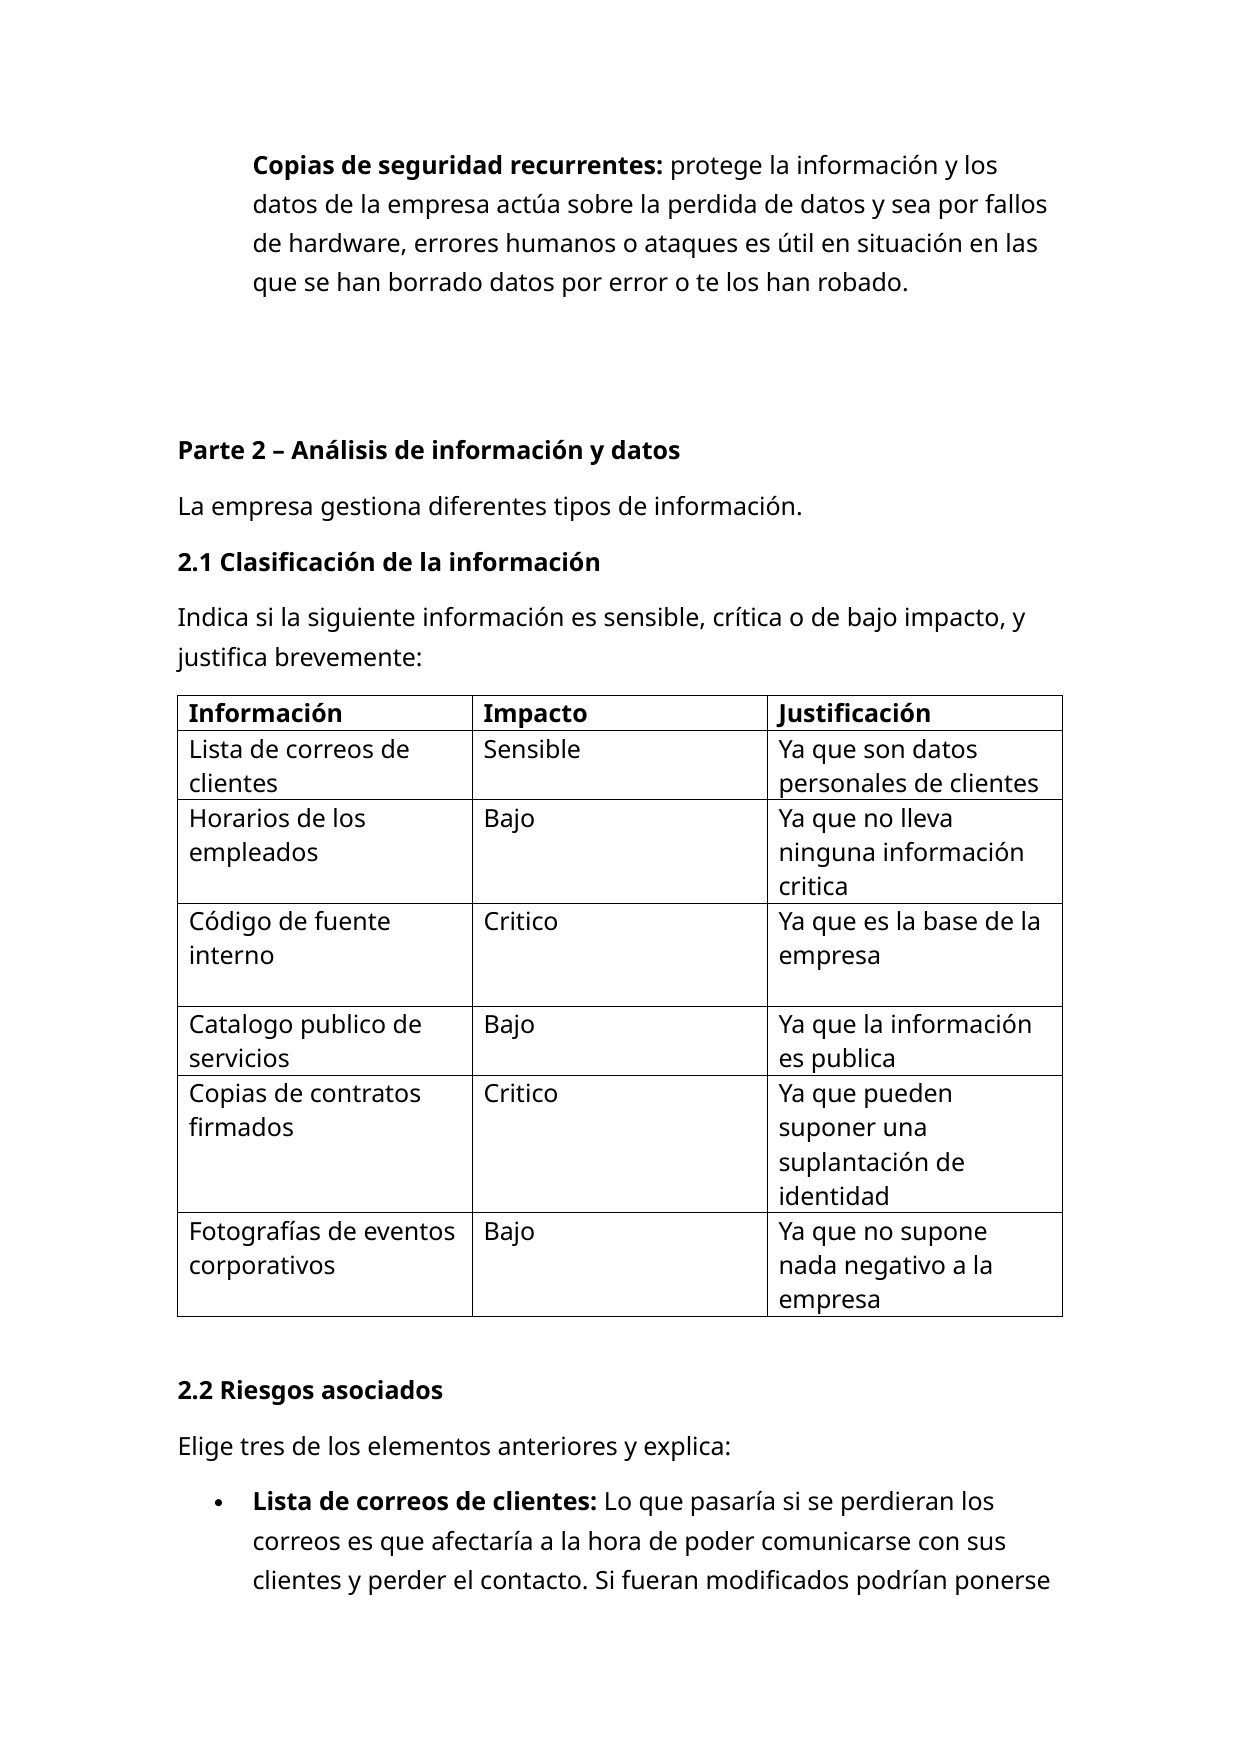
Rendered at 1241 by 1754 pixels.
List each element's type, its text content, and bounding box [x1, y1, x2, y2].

table_cell Catalogo publico de servicios [178, 1007, 472, 1075]
text 2.1 Clasificación de la información [177, 544, 1063, 578]
table_cell Bajo [473, 800, 767, 903]
table_cell Ya que la información es publica [768, 1007, 1062, 1075]
table_cell Bajo [473, 1007, 767, 1075]
text La empresa gestiona diferentes tipos de información. [177, 488, 1063, 522]
table_cell Ya que son datos personales de clientes [768, 731, 1062, 799]
table_cell Critico [473, 904, 767, 1006]
list Lista de correos de clientes: Lo que pasaría si se perdieran los correos es que afectaría a la hora de poder comunicarse con sus clientes y perder el contacto. Si fueran modificados podrían ponerse [215, 1484, 1063, 1596]
table_cell Código de fuente interno [178, 904, 472, 1006]
text 2.2 Riesgos asociados [177, 1372, 1063, 1406]
text Indica si la siguiente información es sensible, crítica o de bajo impacto, y justifica brevemente: [177, 600, 1063, 673]
table_cell Ya que es la base de la empresa [768, 904, 1062, 1006]
table_header Información [178, 696, 472, 730]
table_cell Ya que no supone nada negativo a la empresa [768, 1213, 1062, 1316]
table_cell Sensible [473, 731, 767, 799]
table_cell Copias de contratos firmados [178, 1076, 472, 1212]
text Elige tres de los elementos anteriores y explica: [177, 1428, 1063, 1462]
table_cell Lista de correos de clientes [178, 731, 472, 799]
table_cell Ya que no lleva ninguna información critica [768, 800, 1062, 903]
table_header Impacto [473, 696, 767, 730]
table_header Justificación [768, 696, 1062, 730]
text Copias de seguridad recurrentes: protege la información y los datos de la empresa actúa sobre la perdida de datos y sea por fallos de hardware, errores humanos o ataques es útil en situación en las que se han borrado datos por error o te los han robado. [252, 148, 1063, 299]
text Parte 2 – Análisis de información y datos [177, 433, 1063, 467]
table_cell Bajo [473, 1213, 767, 1316]
table_cell Horarios de los empleados [178, 800, 472, 903]
table_cell Critico [473, 1076, 767, 1212]
table_cell Ya que pueden suponer una suplantación de identidad [768, 1076, 1062, 1212]
table_cell Fotografías de eventos corporativos [178, 1213, 472, 1316]
